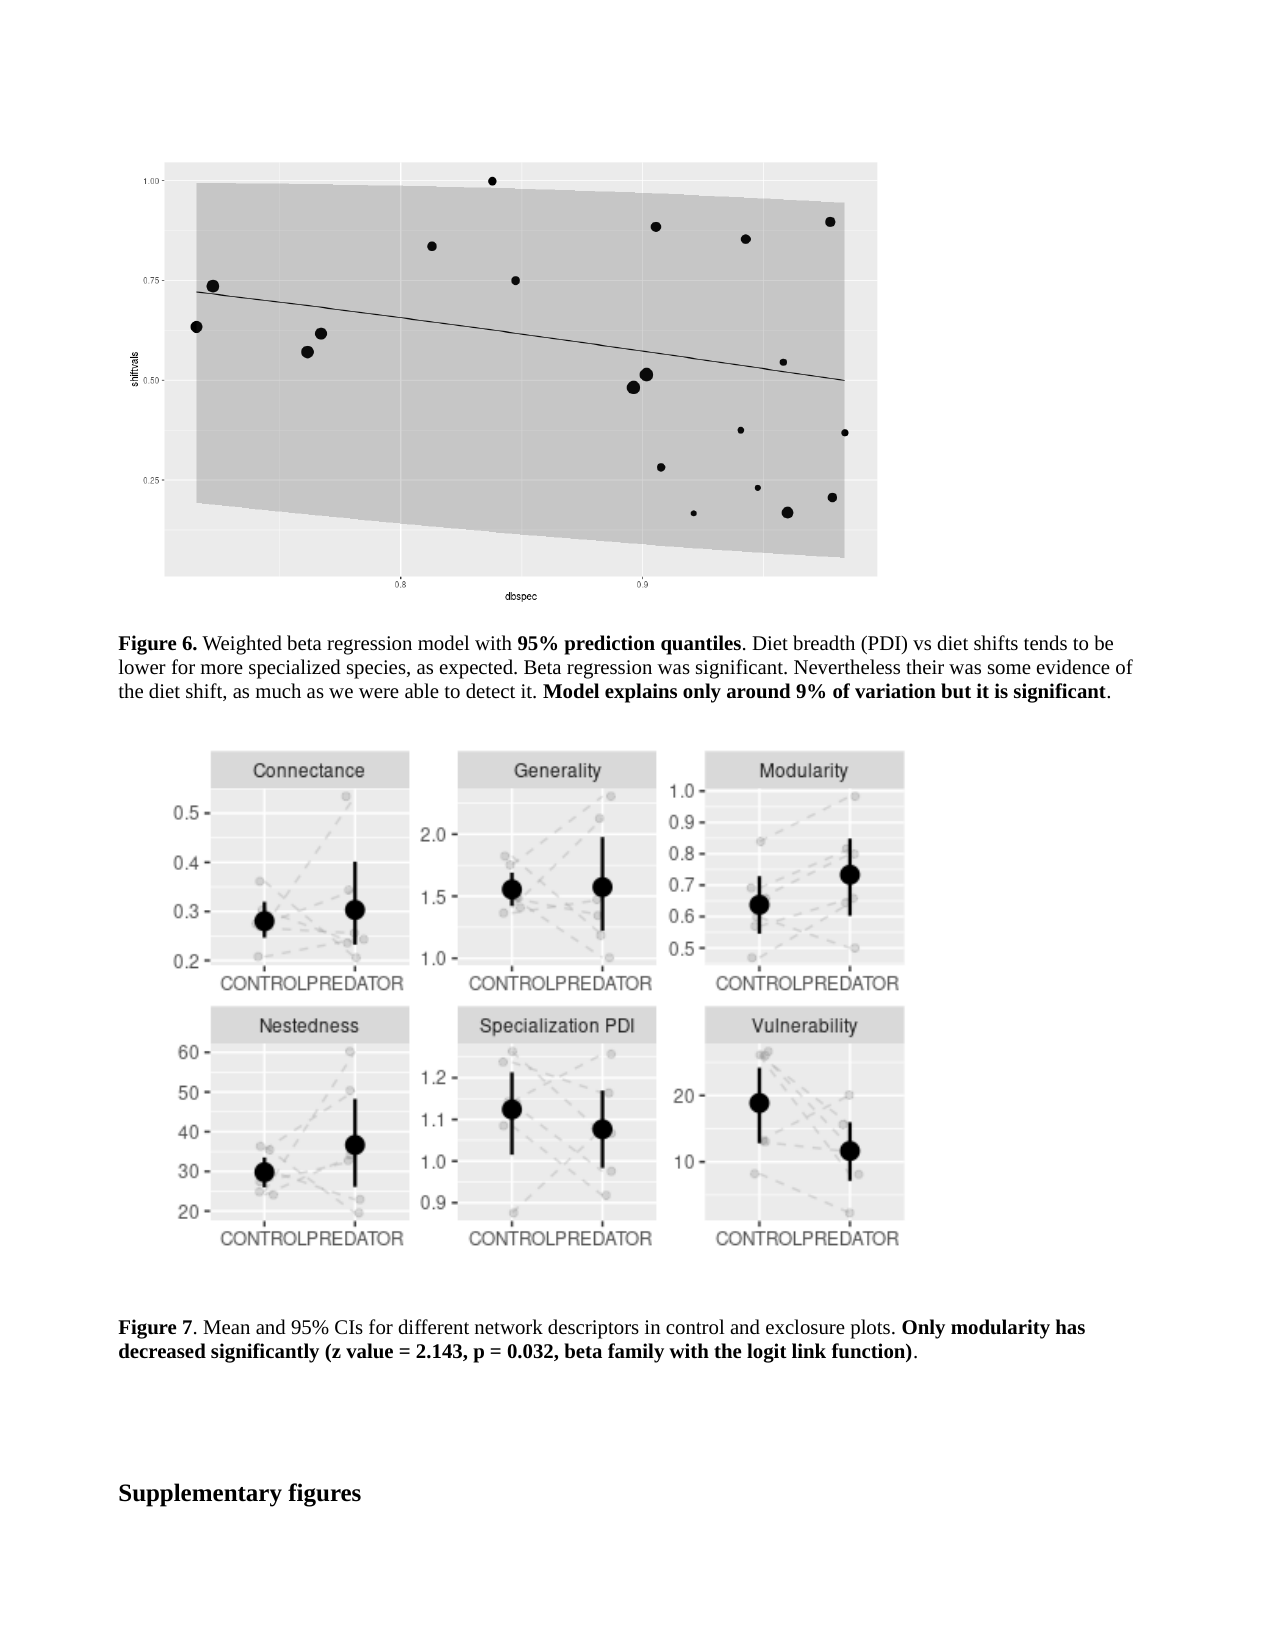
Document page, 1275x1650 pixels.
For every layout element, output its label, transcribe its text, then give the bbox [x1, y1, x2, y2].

text Supplementary figures [118, 1478, 1157, 1507]
text Figure 7. Mean and 95% CIs for different network descriptors in control and exclosure plots. Only modularity has decreased significantly (z value = 2.143, p = 0.032, beta family with the logit link function). [118, 1315, 1157, 1363]
picture [125, 157, 882, 607]
picture [133, 741, 916, 1291]
text Figure 6. Weighted beta regression model with 95% prediction quantiles. Diet breadth (PDI) vs diet shifts tends to be lower for more specialized species, as expected. Beta regression was significant. Nevertheless their was some evidence of the diet shift, as much as we were able to detect it. Model explains only around 9% of variation but it is significant. [118, 631, 1157, 703]
